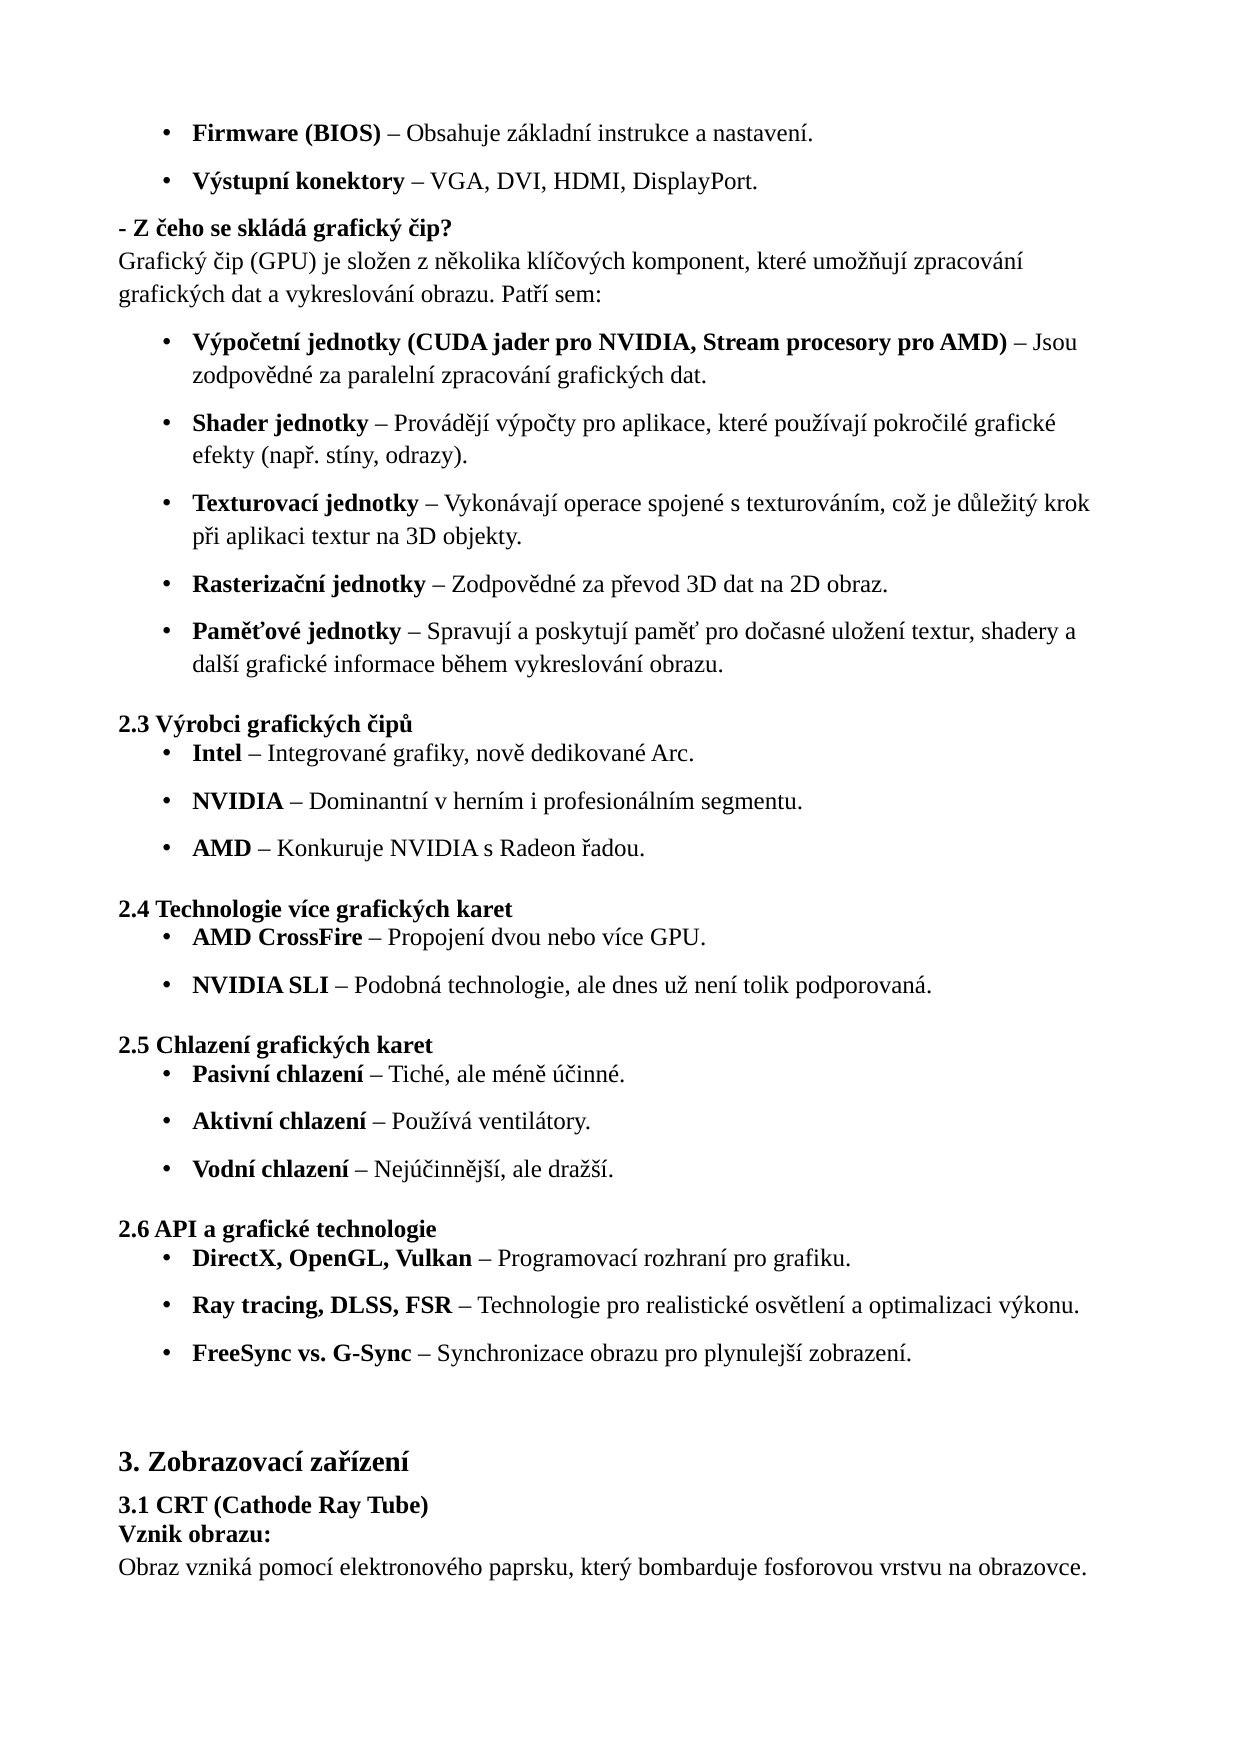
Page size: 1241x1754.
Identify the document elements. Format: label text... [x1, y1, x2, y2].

list Vodní chlazení – Nejúčinnější, ale dražší. [162, 1154, 1122, 1183]
subtitle 2.3 Výrobci grafických čipů [118, 709, 1122, 738]
list DirectX, OpenGL, Vulkan – Programovací rozhraní pro grafiku. [162, 1243, 1122, 1272]
subtitle 2.6 API a grafické technologie [118, 1214, 1122, 1243]
list Intel – Integrované grafiky, nově dedikované Arc. [162, 738, 1122, 767]
list Ray tracing, DLSS, FSR – Technologie pro realistické osvětlení a optimalizaci výkonu. [162, 1291, 1122, 1319]
subtitle 2.4 Technologie více grafických karet [118, 894, 1122, 922]
list Firmware (BIOS) – Obsahuje základní instrukce a nastavení. [162, 118, 1122, 147]
list NVIDIA SLI – Podobná technologie, ale dnes už není tolik podporovaná. [162, 970, 1122, 999]
list Aktivní chlazení – Používá ventilátory. [162, 1106, 1122, 1135]
subtitle 2.5 Chlazení grafických karet [118, 1030, 1122, 1059]
list FreeSync vs. G-Sync – Synchronizace obrazu pro plynulejší zobrazení. [162, 1338, 1122, 1367]
subtitle 3.1 CRT (Cathode Ray Tube) [118, 1490, 1122, 1519]
text Vznik obrazu: Obraz vzniká pomocí elektronového paprsku, který bombarduje fosforovou vrstvu na obrazovce. [118, 1519, 1122, 1581]
list AMD – Konkuruje NVIDIA s Radeon řadou. [162, 833, 1122, 862]
list Výstupní konektory – VGA, DVI, HDMI, DisplayPort. [162, 166, 1122, 194]
list Paměťové jednotky – Spravují a poskytují paměť pro dočasné uložení textur, shadery a další grafické informace během vykreslování obrazu. [162, 616, 1122, 678]
list Pasivní chlazení – Tiché, ale méně účinné. [162, 1059, 1122, 1088]
list Texturovací jednotky – Vykonávají operace spojené s texturováním, což je důležitý krok při aplikaci textur na 3D objekty. [162, 488, 1122, 550]
list Výpočetní jednotky (CUDA jader pro NVIDIA, Stream procesory pro AMD) – Jsou zodpovědné za paralelní zpracování grafických dat. [162, 327, 1122, 389]
list NVIDIA – Dominantní v herním i profesionálním segmentu. [162, 786, 1122, 815]
subtitle 3. Zobrazovací zařízení [118, 1444, 1122, 1478]
list Shader jednotky – Provádějí výpočty pro aplikace, které používají pokročilé grafické efekty (např. stíny, odrazy). [162, 408, 1122, 469]
list Rasterizační jednotky – Zodpovědné za převod 3D dat na 2D obraz. [162, 569, 1122, 598]
text - Z čeho se skládá grafický čip? Grafický čip (GPU) je složen z několika klíčových komponent, které umožňují zpracování grafických dat a vykreslování obrazu. Patří sem: [118, 213, 1122, 308]
list AMD CrossFire – Propojení dvou nebo více GPU. [162, 922, 1122, 951]
